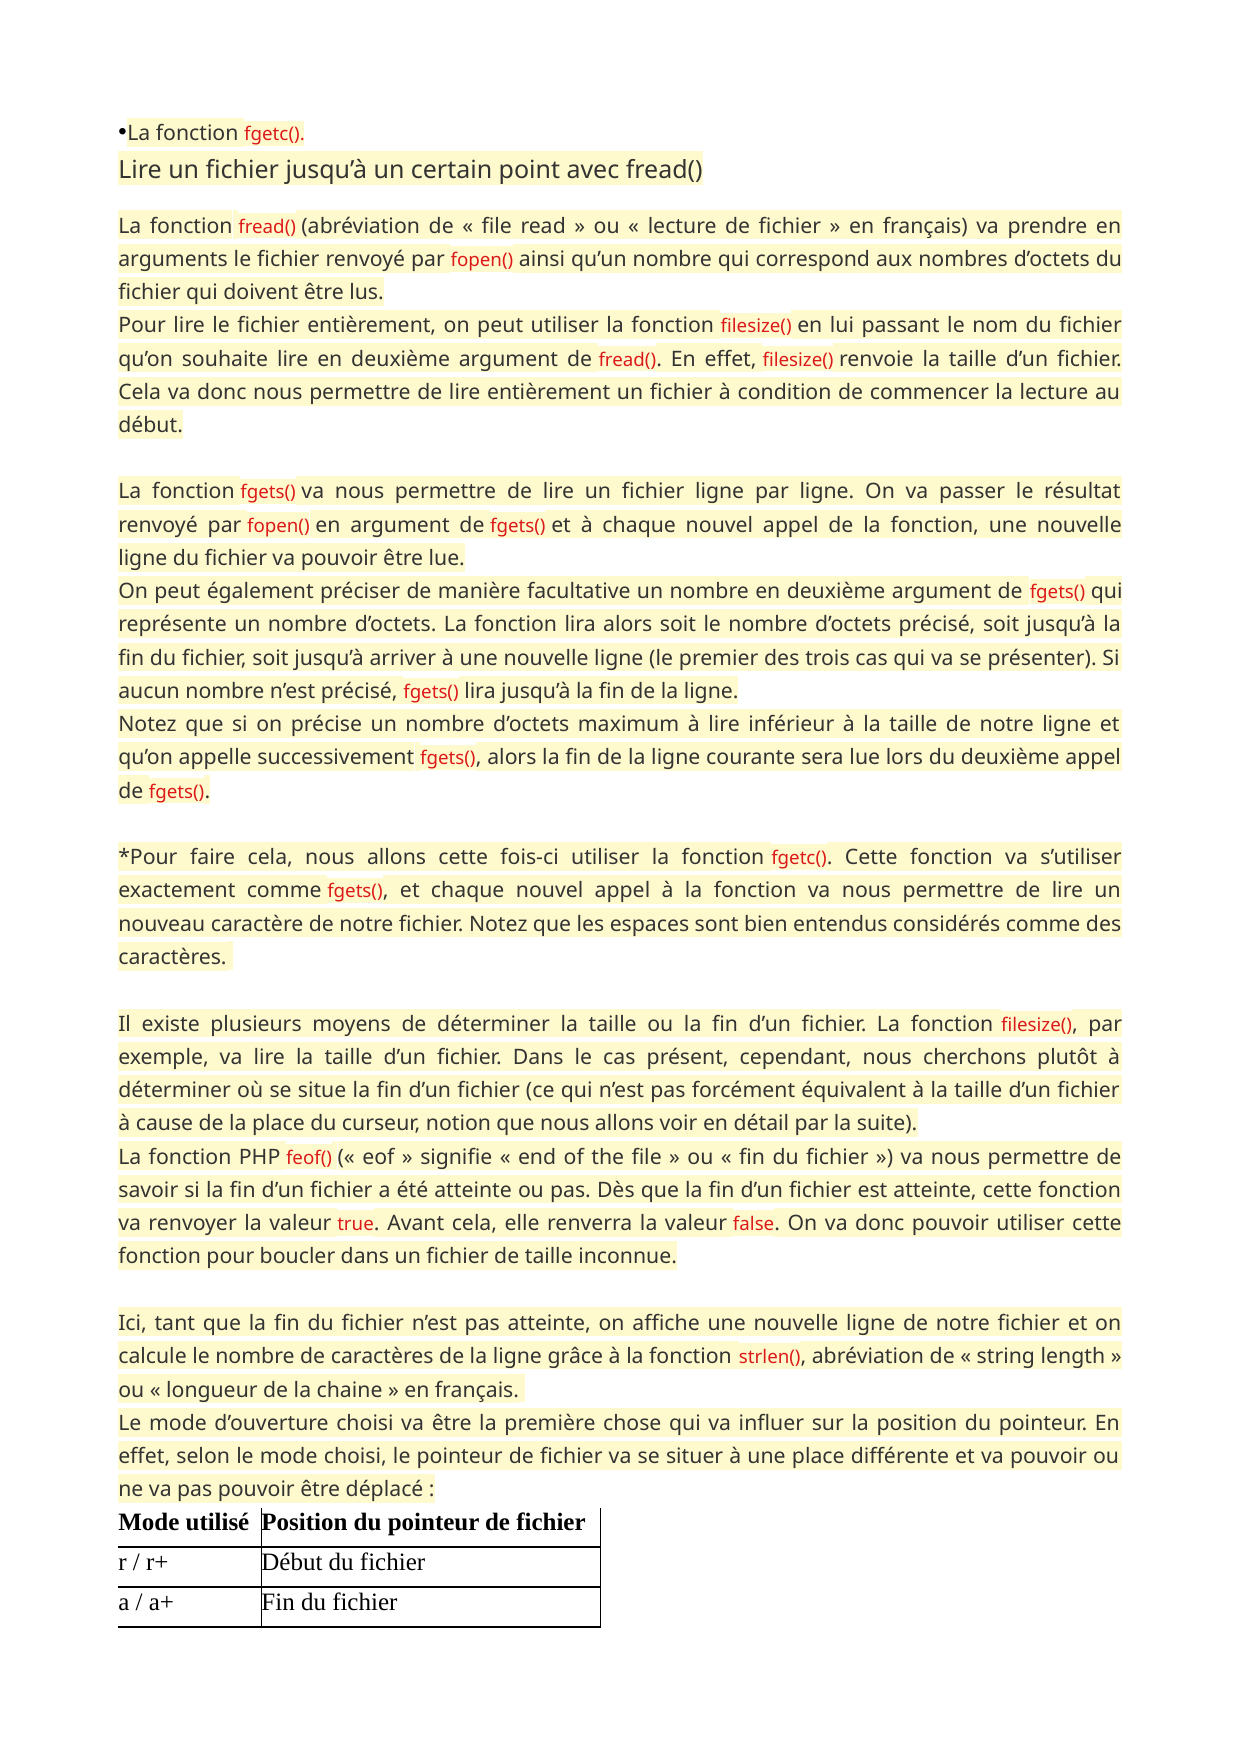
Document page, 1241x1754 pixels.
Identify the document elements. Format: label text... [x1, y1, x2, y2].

table_cell Fin du fichier [262, 1588, 600, 1626]
text Le mode d’ouverture choisi va être la première chose qui va influer sur la position du pointeur. En effet, selon le mode choisi, le pointeur de fichier va se situer à une place différente et va pouvoir ou ne va pas pouvoir être déplacé : [118, 1408, 1122, 1503]
table_cell r / r+ [118, 1548, 261, 1586]
table_header Position du pointeur de fichier [262, 1508, 600, 1546]
text La fonction PHP feof() (« eof » signifie « end of the file » ou « fin du fichier ») va nous permettre de savoir si la fin d’un fichier a été atteinte ou pas. Dès que la fin d’un fichier est atteinte, cette fonction va renvoyer la valeur true. Avant cela, elle renverra la valeur false. On va donc pouvoir utiliser cette fonction pour boucler dans un fichier de taille inconnue. [118, 1141, 1122, 1270]
text *Pour faire cela, nous allons cette fois-ci utiliser la fonction fgetc(). Cette fonction va s’utiliser exactement comme fgets(), et chaque nouvel appel à la fonction va nous permettre de lire un nouveau caractère de notre fichier. Notez que les espaces sont bien entendus considérés comme des caractères. [118, 842, 1122, 971]
text La fonction fread() (abréviation de « file read » ou « lecture de fichier » en français) va prendre en arguments le fichier renvoyé par fopen() ainsi qu’un nombre qui correspond aux nombres d’octets du fichier qui doivent être lus. [118, 210, 1122, 306]
text Pour lire le fichier entièrement, on peut utiliser la fonction filesize() en lui passant le nom du fichier qu’on souhaite lire en deuxième argument de fread(). En effet, filesize() renvoie la taille d’un fichier. Cela va donc nous permettre de lire entièrement un fichier à condition de commencer la lecture au début. [118, 310, 1122, 439]
subtitle Lire un fichier jusqu’à un certain point avec fread() [118, 151, 1122, 185]
table_cell Début du fichier [262, 1548, 600, 1586]
text Notez que si on précise un nombre d’octets maximum à lire inférieur à la taille de notre ligne et qu’on appelle successivement fgets(), alors la fin de la ligne courante sera lue lors du deuxième appel de fgets(). [118, 709, 1122, 804]
table_cell a / a+ [118, 1588, 261, 1626]
list La fonction fgetc(). [118, 118, 1122, 147]
table_header Mode utilisé [118, 1508, 261, 1546]
text La fonction fgets() va nous permettre de lire un fichier ligne par ligne. On va passer le résultat renvoyé par fopen() en argument de fgets() et à chaque nouvel appel de la fonction, une nouvelle ligne du fichier va pouvoir être lue. [118, 476, 1122, 572]
text Ici, tant que la fin du fichier n’est pas atteinte, on affiche une nouvelle ligne de notre fichier et on calcule le nombre de caractères de la ligne grâce à la fonction strlen(), abréviation de « string length » ou « longueur de la chaine » en français. [118, 1307, 1122, 1403]
text Il existe plusieurs moyens de déterminer la taille ou la fin d’un fichier. La fonction filesize(), par exemple, va lire la taille d’un fichier. Dans le cas présent, cependant, nous cherchons plutôt à déterminer où se situe la fin d’un fichier (ce qui n’est pas forcément équivalent à la taille d’un fichier à cause de la place du curseur, notion que nous allons voir en détail par la suite). [118, 1008, 1122, 1137]
text On peut également préciser de manière facultative un nombre en deuxième argument de fgets() qui représente un nombre d’octets. La fonction lira alors soit le nombre d’octets précisé, soit jusqu’à la fin du fichier, soit jusqu’à arriver à une nouvelle ligne (le premier des trois cas qui va se présenter). Si aucun nombre n’est précisé, fgets() lira jusqu’à la fin de la ligne. [118, 576, 1122, 704]
